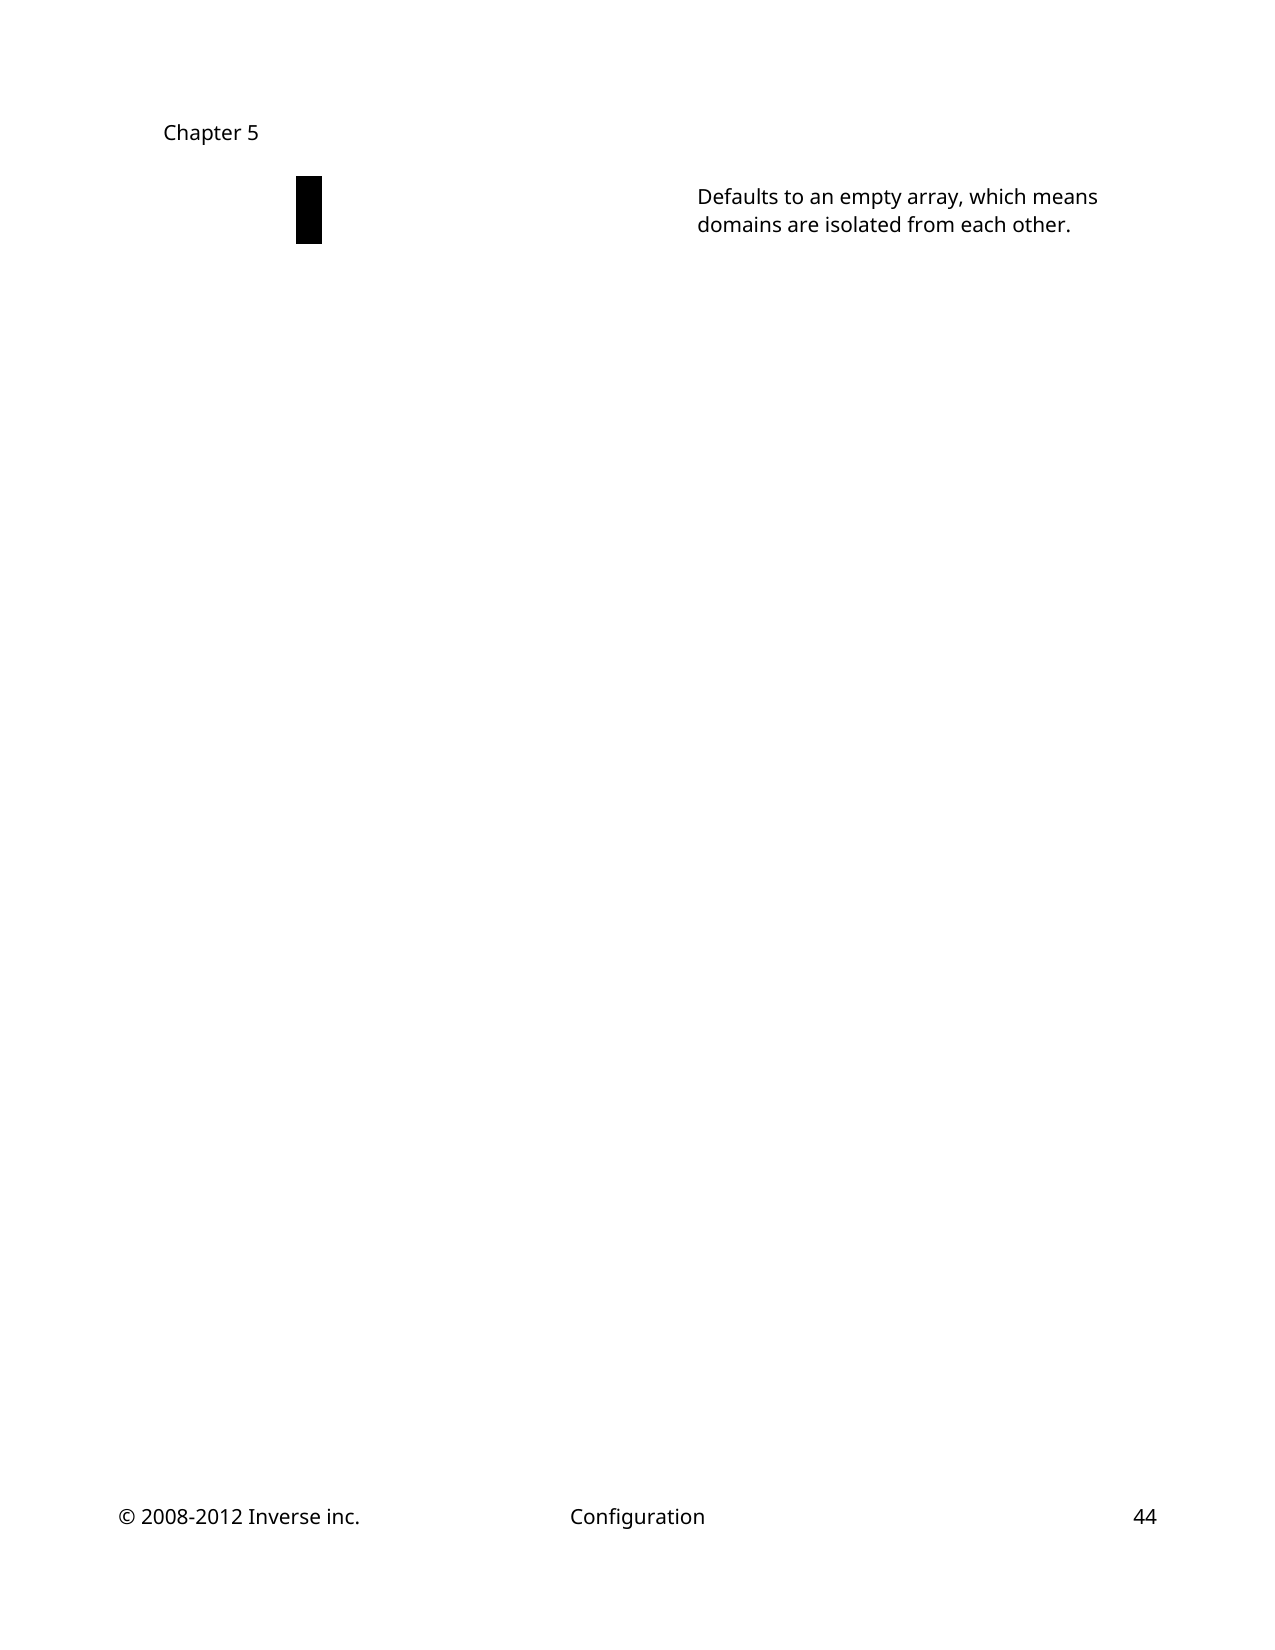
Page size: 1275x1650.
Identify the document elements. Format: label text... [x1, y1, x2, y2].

table_cell [322, 176, 691, 244]
table_cell [296, 176, 322, 244]
table_cell Defaults to an empty array, which means domains are isolated from each other. [691, 176, 1156, 244]
